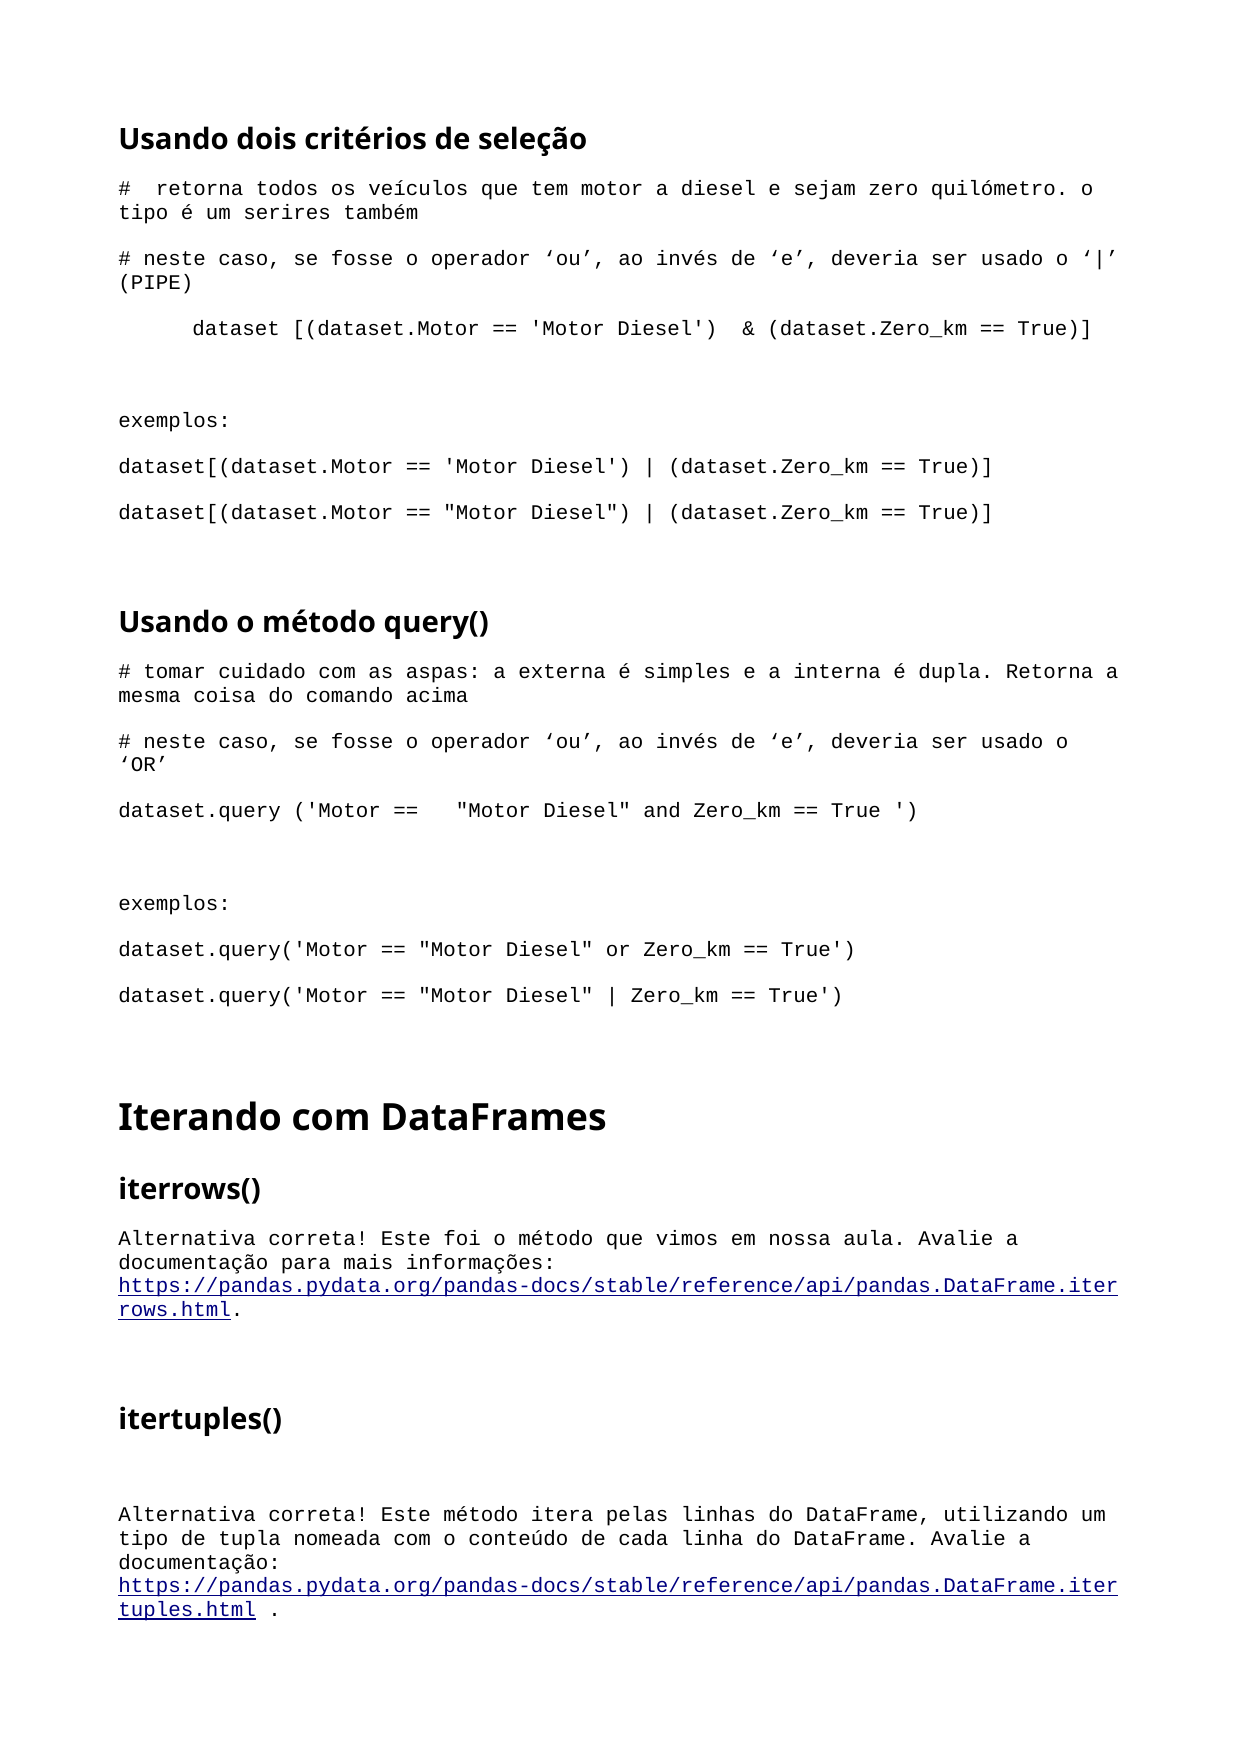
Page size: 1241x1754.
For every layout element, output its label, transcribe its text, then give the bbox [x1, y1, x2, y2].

text dataset [(dataset.Motor == 'Motor Diesel') & (dataset.Zero_km == True)] [192, 318, 1119, 341]
text dataset[(dataset.Motor == 'Motor Diesel') | (dataset.Zero_km == True)] [118, 456, 1119, 479]
text Alternativa correta! Este foi o método que vimos em nossa aula. Avalie a documentação para mais informações: https://pandas.pydata.org/pandas-docs/stable/reference/api/pandas.DataFrame.iterrows.html. [118, 1228, 1119, 1323]
text # tomar cuidado com as aspas: a externa é simples e a interna é dupla. Retorna a mesma coisa do comando acima [118, 661, 1119, 708]
text exemplos: [118, 410, 1119, 433]
text dataset.query ('Motor == "Motor Diesel" and Zero_km == True ') [118, 801, 1119, 824]
text dataset.query('Motor == "Motor Diesel" or Zero_km == True') [118, 939, 1119, 962]
subtitle itertuples() [118, 1398, 1122, 1438]
text exemplos: [118, 893, 1119, 916]
text # neste caso, se fosse o operador ‘ou’, ao invés de ‘e’, deveria ser usado o ‘OR’ [118, 731, 1119, 778]
subtitle Usando dois critérios de seleção [118, 118, 1122, 158]
subtitle iterrows() [118, 1168, 1122, 1208]
text # neste caso, se fosse o operador ‘ou’, ao invés de ‘e’, deveria ser usado o ‘|’ (PIPE) [118, 248, 1119, 295]
text Alternativa correta! Este método itera pelas linhas do DataFrame, utilizando um tipo de tupla nomeada com o conteúdo de cada linha do DataFrame. Avalie a documentação: https://pandas.pydata.org/pandas-docs/stable/reference/api/pandas.DataFrame.itertuples.html . [118, 1504, 1119, 1623]
text dataset.query('Motor == "Motor Diesel" | Zero_km == True') [118, 985, 1119, 1008]
subtitle Iterando com DataFrames [118, 1090, 1122, 1141]
text dataset[(dataset.Motor == "Motor Diesel") | (dataset.Zero_km == True)] [118, 502, 1119, 526]
subtitle Usando o método query() [118, 601, 1122, 641]
text # retorna todos os veículos que tem motor a diesel e sejam zero quilómetro. o tipo é um serires também [118, 178, 1119, 226]
